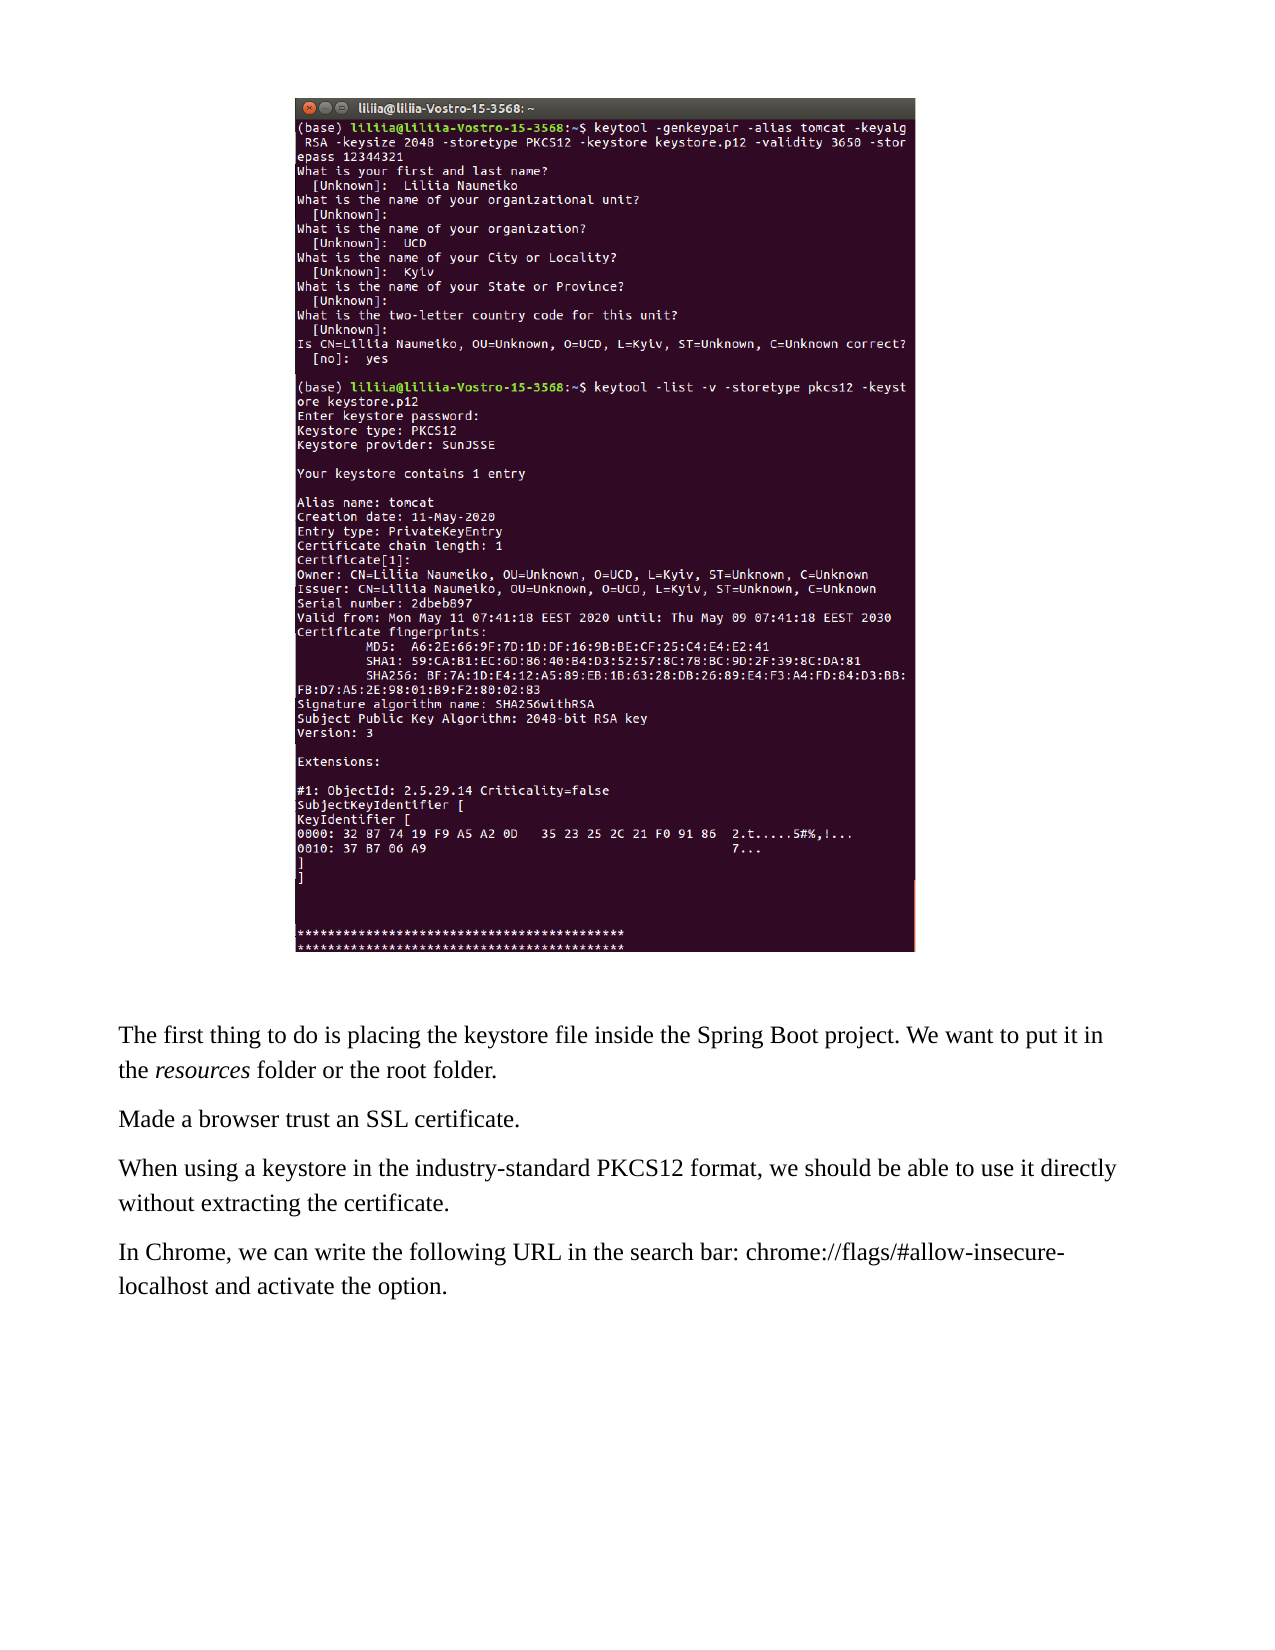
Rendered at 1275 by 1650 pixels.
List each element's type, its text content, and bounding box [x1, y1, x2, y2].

text When using a keystore in the industry-standard PKCS12 format, we should be able to use it directly without extracting the certificate. [118, 1153, 1157, 1216]
text Made a browser trust an SSL certificate. [118, 1104, 1157, 1133]
text The first thing to do is placing the keystore file inside the Spring Boot project. We want to put it in the resources folder or the root folder. [118, 1021, 1157, 1084]
text In Chrome, we can write the following URL in the search bar: chrome://flags/#allow-insecure-localhost and activate the option. [118, 1237, 1157, 1300]
picture [295, 98, 916, 952]
